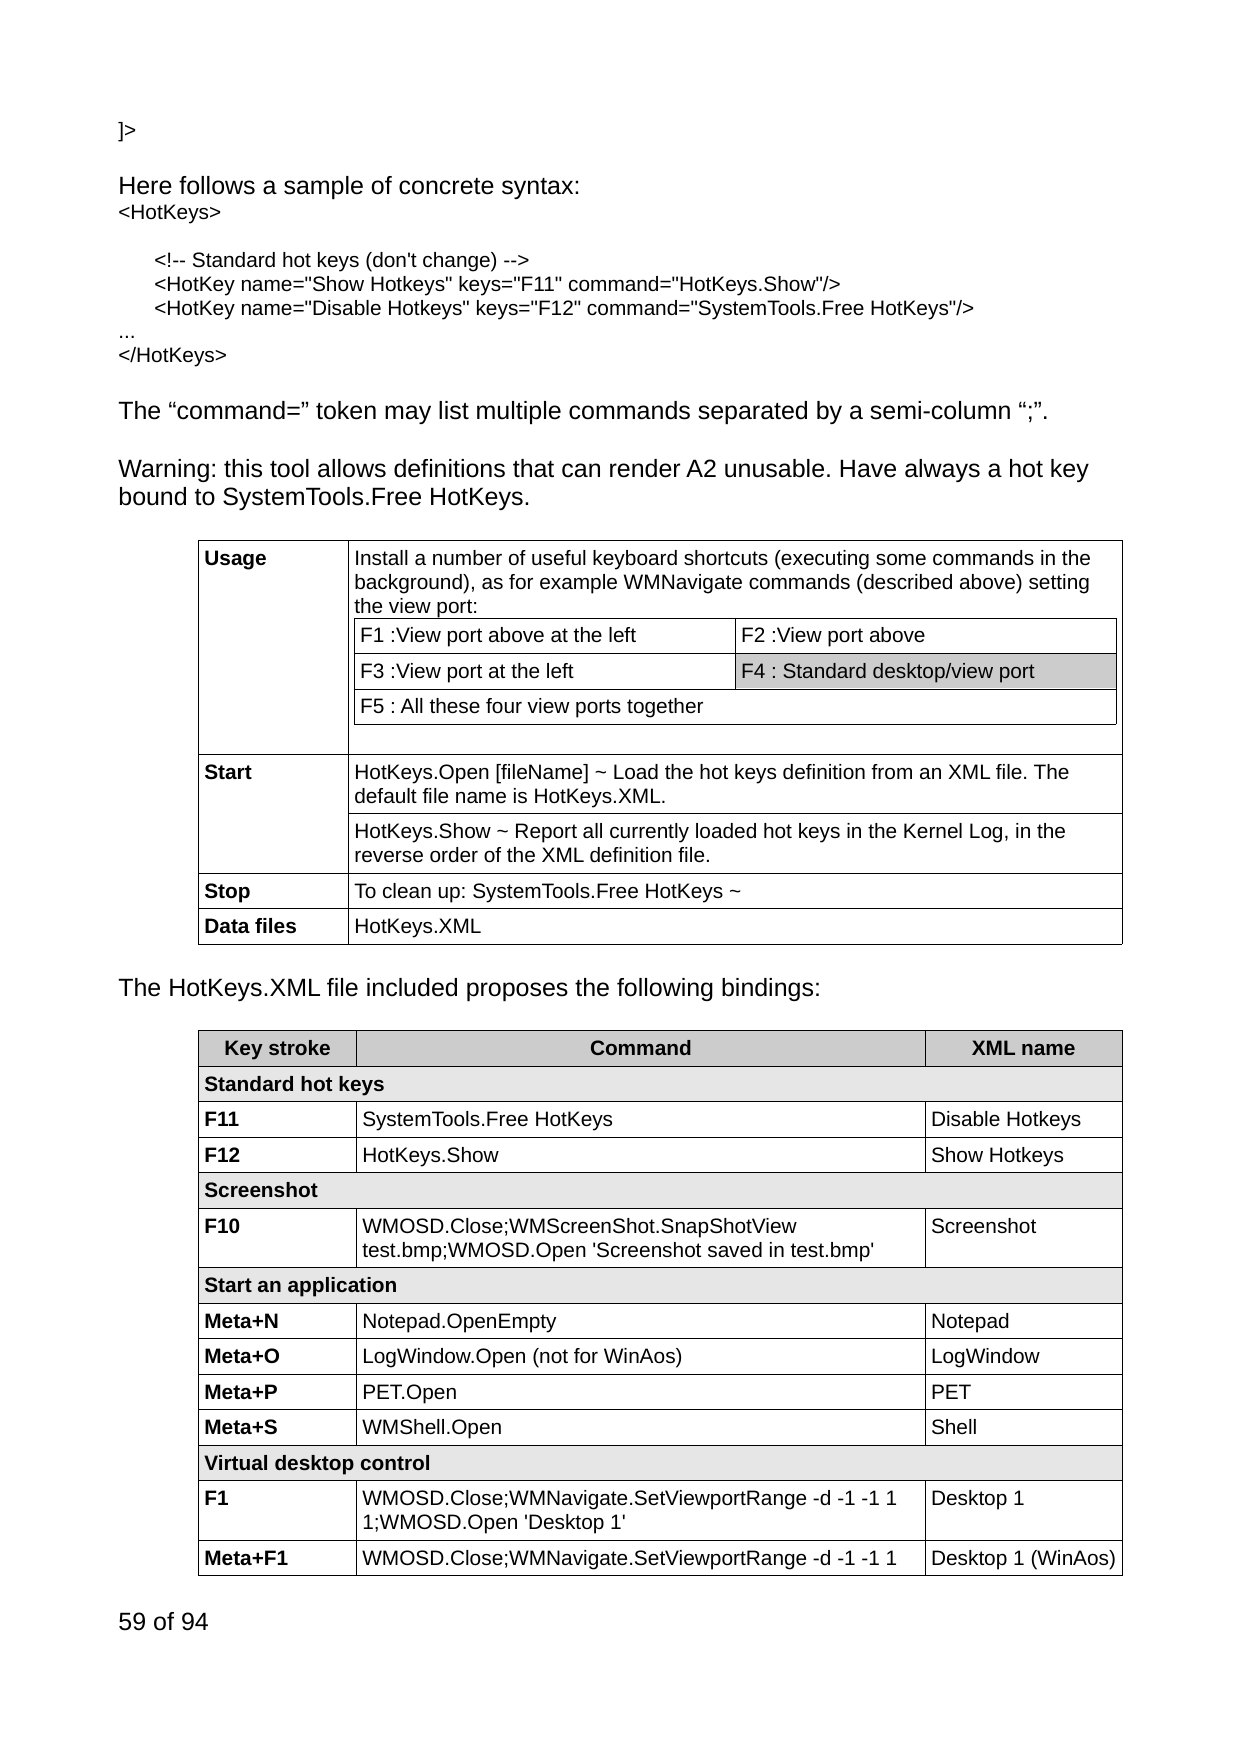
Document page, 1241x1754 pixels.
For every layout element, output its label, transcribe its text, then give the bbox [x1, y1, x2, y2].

table_cell Notepad.OpenEmpty [357, 1304, 925, 1338]
table_cell Screenshot [199, 1173, 1122, 1208]
table_cell PET.Open [357, 1375, 925, 1409]
text The HotKeys.XML file included proposes the following bindings: [118, 973, 1122, 1001]
table_header F1 :View port above at the left [355, 619, 735, 653]
text Warning: this tool allows definitions that can render A2 unusable. Have always a hot key bound to SystemTools.Free HotKeys. [118, 453, 1122, 511]
table_cell Show Hotkeys [926, 1138, 1122, 1172]
table_cell Disable Hotkeys [926, 1102, 1122, 1137]
table_cell WMOSD.Close;WMNavigate.SetViewportRange -d -1 -1 1 [357, 1541, 925, 1575]
table_cell Screenshot [926, 1209, 1122, 1267]
table_cell WMOSD.Close;WMNavigate.SetViewportRange -d -1 -1 1 1;WMOSD.Open 'Desktop 1' [357, 1481, 925, 1540]
table_cell Desktop 1 (WinAos) [926, 1541, 1122, 1575]
table_cell HotKeys.Show ~ Report all currently loaded hot keys in the Kernel Log, in the reverse order of the XML definition file. [349, 814, 1122, 873]
table_cell Meta+O [199, 1339, 356, 1374]
table_cell Stop [199, 874, 348, 908]
table_cell To clean up: SystemTools.Free HotKeys ~ [349, 874, 1122, 908]
table_cell Meta+S [199, 1410, 356, 1445]
table_cell F5 : All these four view ports together [355, 690, 1116, 724]
table_cell F11 [199, 1102, 356, 1137]
table_cell Shell [926, 1410, 1122, 1445]
table_header F2 :View port above [736, 619, 1116, 653]
table_cell F10 [199, 1209, 356, 1267]
text </HotKeys> [118, 343, 1122, 396]
table_cell HotKeys.Show [357, 1138, 925, 1172]
table_cell SystemTools.Free HotKeys [357, 1102, 925, 1137]
table_cell Standard hot keys [199, 1067, 1122, 1101]
table_cell Virtual desktop control [199, 1446, 1122, 1480]
table_cell F12 [199, 1138, 356, 1172]
text Here follows a sample of concrete syntax: [118, 171, 1122, 199]
table_cell WMOSD.Close;WMScreenShot.SnapShotView test.bmp;WMOSD.Open 'Screenshot saved in test.bmp' [357, 1209, 925, 1267]
text <HotKeys> <!-- Standard hot keys (don't change) --> <HotKey name="Show Hotkeys" keys="F11" command="HotKeys.Show"/> <HotKey name="Disable Hotkeys" keys="F12" command="SystemTools.Free HotKeys"/> [118, 199, 1122, 319]
table_cell HotKeys.XML [349, 909, 1122, 944]
table_header Install a number of useful keyboard shortcuts (executing some commands in the background), as for example WMNavigate commands (described above) setting the view port: [349, 541, 1122, 754]
table_cell PET [926, 1375, 1122, 1409]
table_cell LogWindow [926, 1339, 1122, 1374]
table_cell Notepad [926, 1304, 1122, 1338]
table_cell Meta+F1 [199, 1541, 356, 1575]
table_cell Data files [199, 909, 348, 944]
table_cell WMShell.Open [357, 1410, 925, 1445]
text ]> [118, 118, 1122, 142]
table_cell Desktop 1 [926, 1481, 1122, 1540]
table_cell LogWindow.Open (not for WinAos) [357, 1339, 925, 1374]
table_header Key stroke [199, 1031, 356, 1066]
table_header Command [357, 1031, 925, 1066]
table_cell Start [199, 755, 348, 873]
text The “command=” token may list multiple commands separated by a semi-column “;”. [118, 396, 1122, 425]
table_header XML name [926, 1031, 1122, 1066]
table_cell Meta+P [199, 1375, 356, 1409]
table_cell F4 : Standard desktop/view port [736, 654, 1116, 688]
table_cell Meta+N [199, 1304, 356, 1338]
table_cell Start an application [199, 1268, 1122, 1303]
text ... [118, 319, 1122, 343]
table_cell F1 [199, 1481, 356, 1540]
table_cell HotKeys.Open [fileName] ~ Load the hot keys definition from an XML file. The default file name is HotKeys.XML. [349, 755, 1122, 813]
table_header Usage [199, 541, 348, 754]
table_cell F3 :View port at the left [355, 654, 735, 688]
